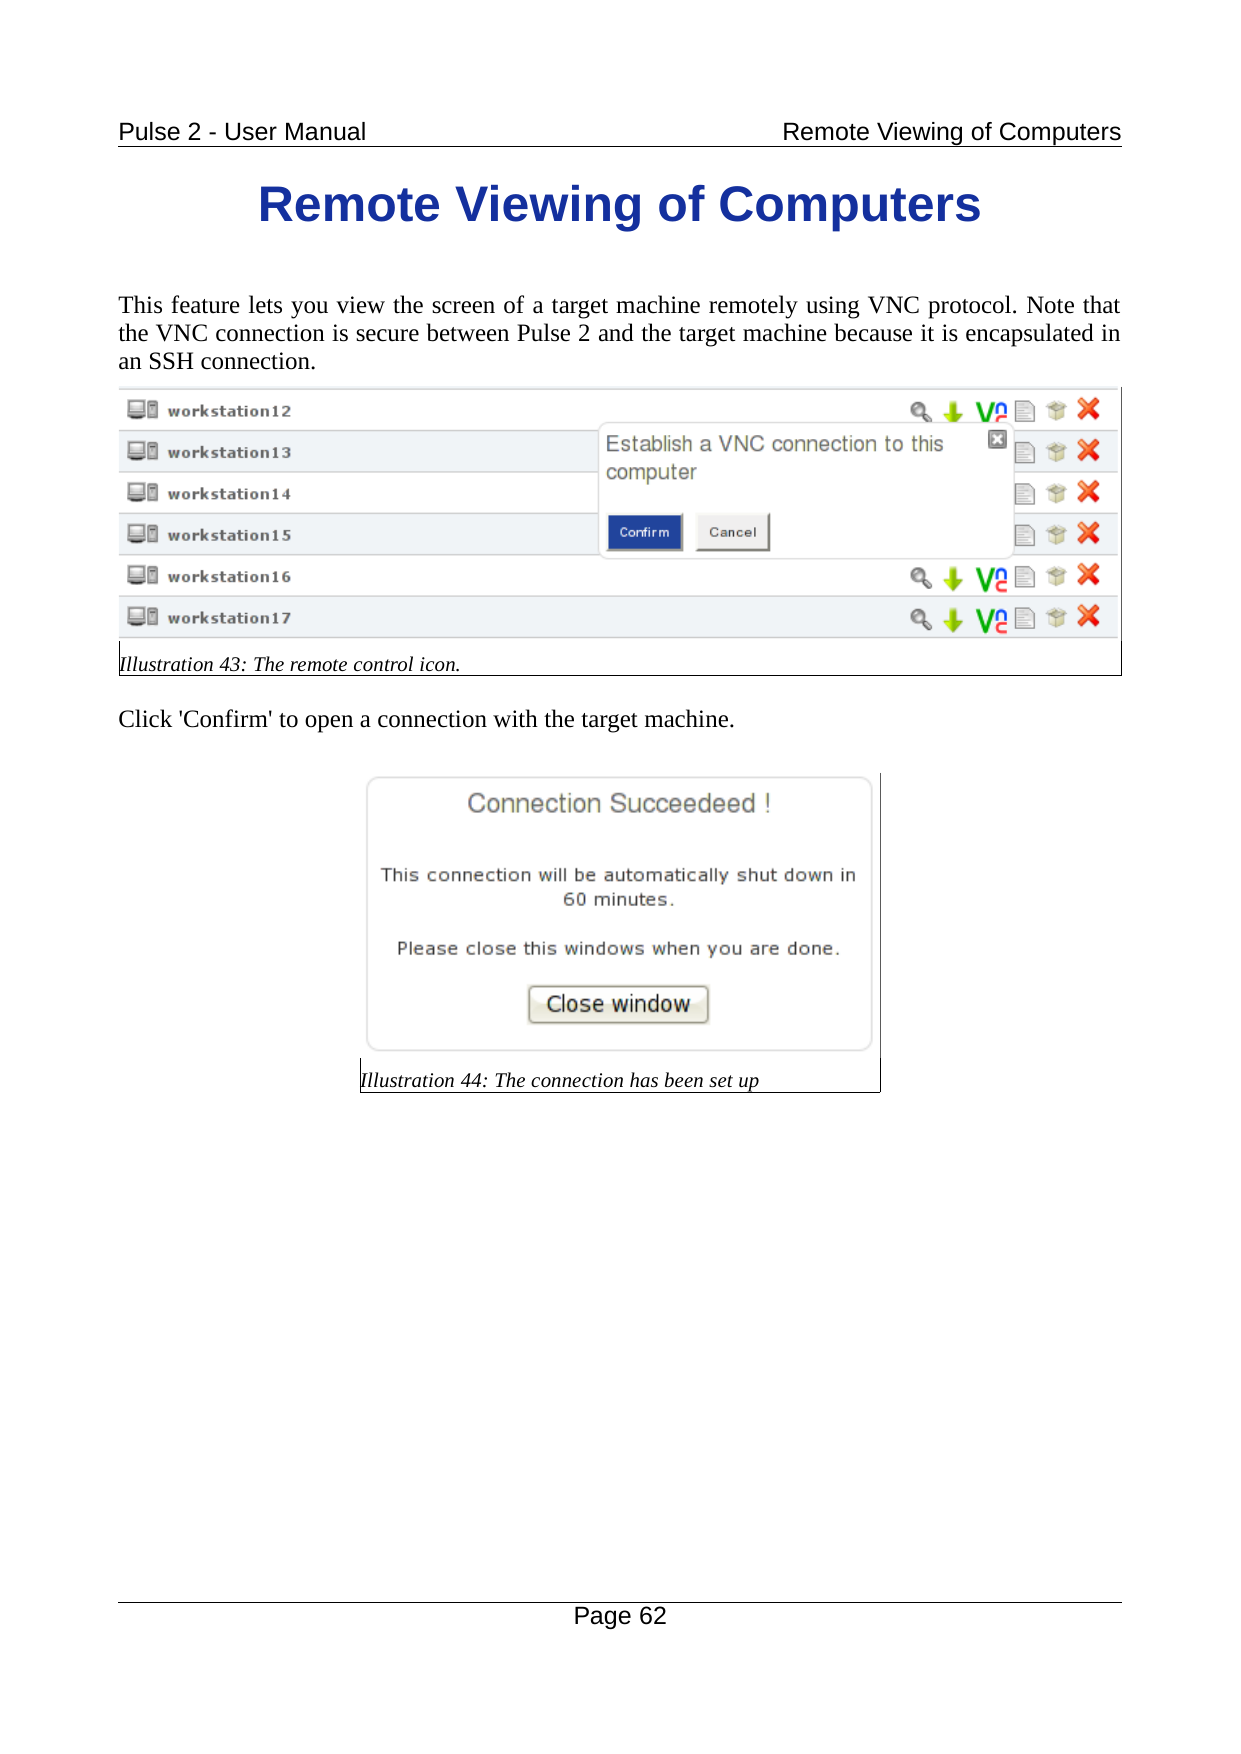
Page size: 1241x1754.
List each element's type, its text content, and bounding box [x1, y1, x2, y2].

text Illustration 43: The remote control icon. [120, 641, 1121, 675]
text This feature lets you view the screen of a target machine remotely using VNC protocol. Note that the VNC connection is secure between Pulse 2 and the target machine because it is encapsulated in an SSH connection. [118, 291, 1122, 375]
subtitle Remote Viewing of Computers [118, 176, 1122, 232]
text Click 'Confirm' to open a connection with the target machine. [118, 705, 1122, 733]
picture [118, 386, 1122, 641]
picture [360, 772, 881, 1058]
text Illustration 44: The connection has been set up [361, 1058, 880, 1092]
